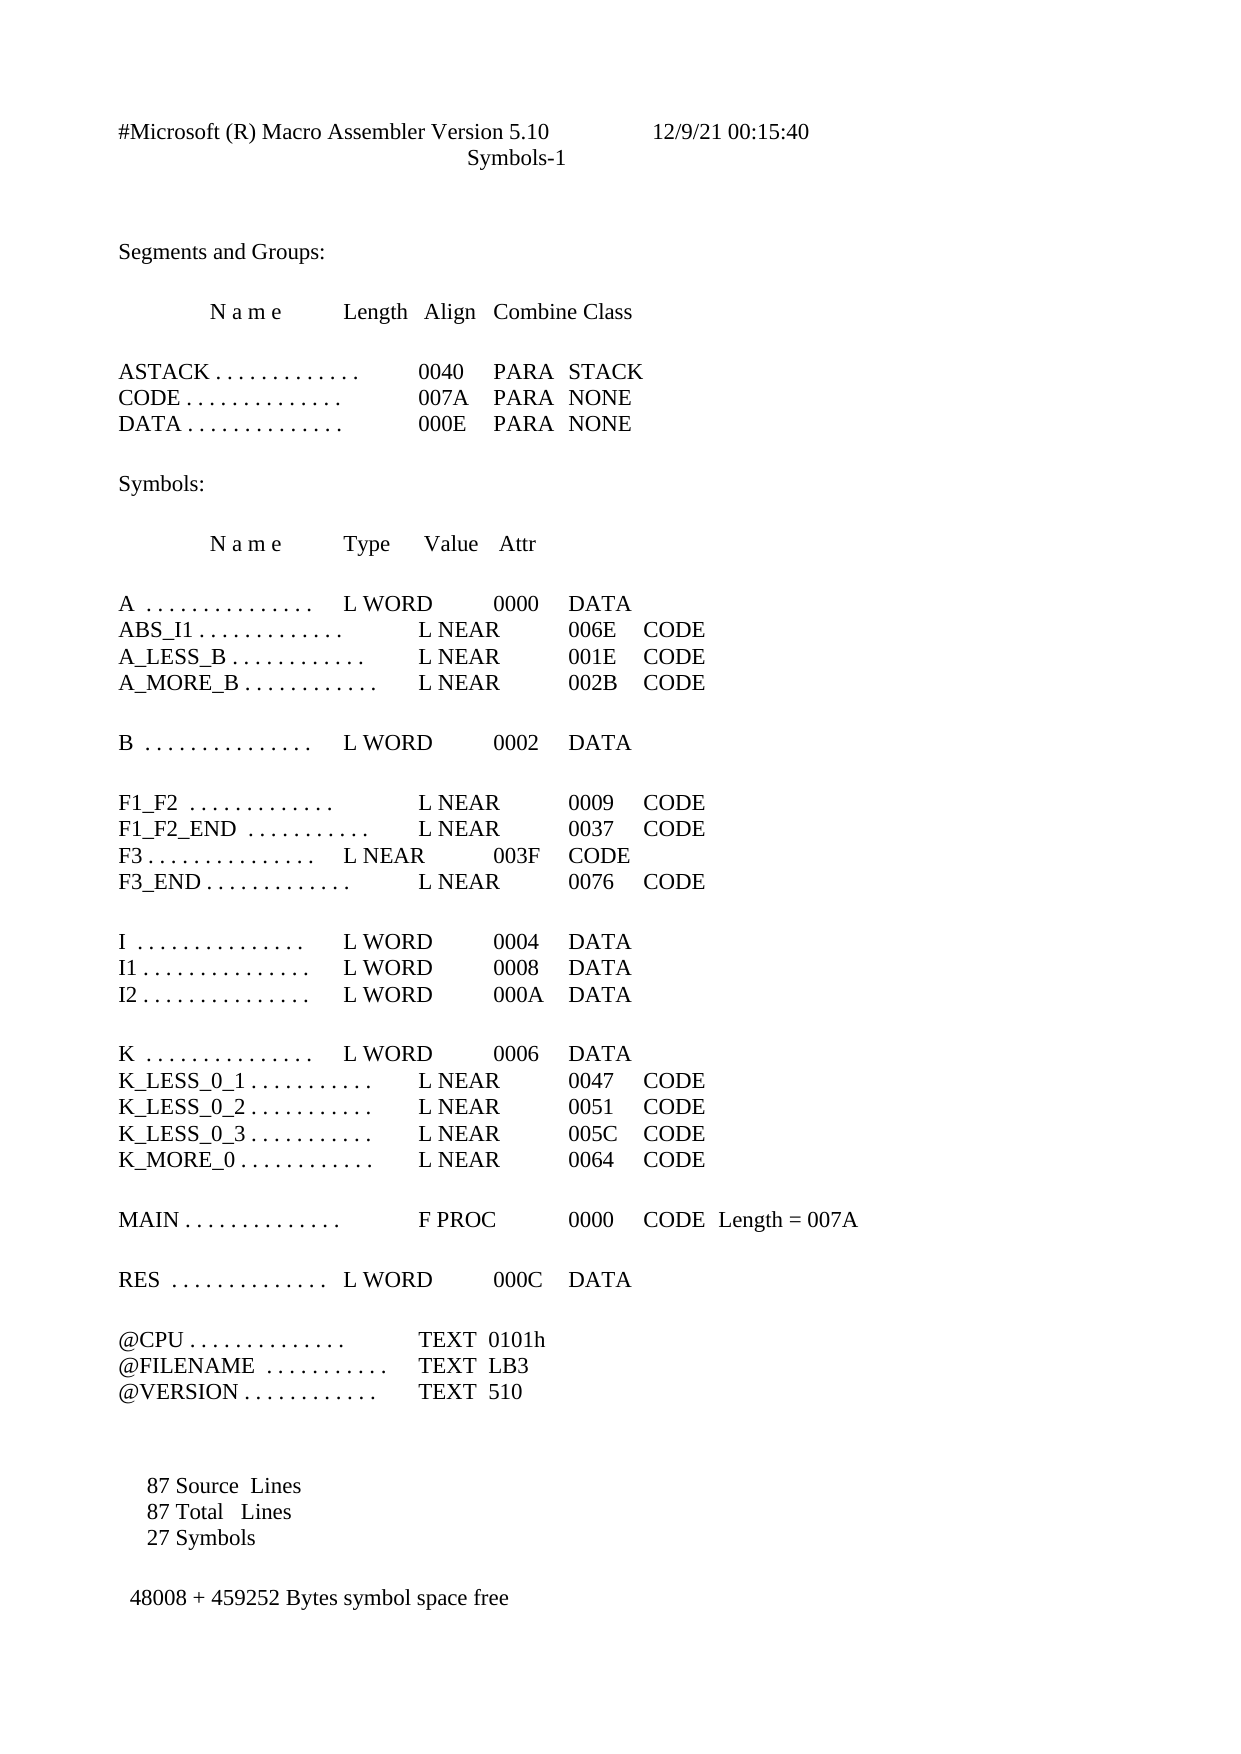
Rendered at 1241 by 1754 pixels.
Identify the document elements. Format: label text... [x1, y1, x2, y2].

text K_MORE_0 . . . . . . . . . . . . L NEAR 0064 CODE [118, 1146, 1122, 1172]
text K_LESS_0_3 . . . . . . . . . . . L NEAR 005C CODE [118, 1119, 1122, 1146]
text RES . . . . . . . . . . . . . . L WORD 000C DATA [118, 1266, 1122, 1292]
text K_LESS_0_1 . . . . . . . . . . . L NEAR 0047 CODE [118, 1067, 1122, 1093]
text CODE . . . . . . . . . . . . . . 007A PARA NONE [118, 384, 1122, 410]
text I . . . . . . . . . . . . . . . L WORD 0004 DATA [118, 928, 1122, 954]
text #Microsoft (R) Macro Assembler Version 5.10 12/9/21 00:15:40 [118, 118, 1122, 144]
text A_MORE_B . . . . . . . . . . . . L NEAR 002B CODE [118, 669, 1122, 696]
text 87 Source Lines [118, 1472, 1122, 1498]
text F3 . . . . . . . . . . . . . . . L NEAR 003F CODE [118, 842, 1122, 868]
text K_LESS_0_2 . . . . . . . . . . . L NEAR 0051 CODE [118, 1093, 1122, 1119]
text 27 Symbols [118, 1524, 1122, 1551]
text @CPU . . . . . . . . . . . . . . TEXT 0101h [118, 1326, 1122, 1352]
text K . . . . . . . . . . . . . . . L WORD 0006 DATA [118, 1041, 1122, 1067]
text DATA . . . . . . . . . . . . . . 000E PARA NONE [118, 410, 1122, 437]
text A . . . . . . . . . . . . . . . L WORD 0000 DATA [118, 590, 1122, 616]
text @FILENAME . . . . . . . . . . . TEXT LB3 [118, 1352, 1122, 1378]
text Symbols-1 [118, 144, 1122, 171]
text ASTACK . . . . . . . . . . . . . 0040 PARA STACK [118, 358, 1122, 384]
text A_LESS_B . . . . . . . . . . . . L NEAR 001E CODE [118, 643, 1122, 669]
text I1 . . . . . . . . . . . . . . . L WORD 0008 DATA [118, 954, 1122, 981]
text @VERSION . . . . . . . . . . . . TEXT 510 [118, 1378, 1122, 1405]
text I2 . . . . . . . . . . . . . . . L WORD 000A DATA [118, 981, 1122, 1007]
text F1_F2 . . . . . . . . . . . . . L NEAR 0009 CODE [118, 789, 1122, 815]
text F1_F2_END . . . . . . . . . . . L NEAR 0037 CODE [118, 815, 1122, 842]
text B . . . . . . . . . . . . . . . L WORD 0002 DATA [118, 729, 1122, 755]
text ABS_I1 . . . . . . . . . . . . . L NEAR 006E CODE [118, 616, 1122, 643]
text F3_END . . . . . . . . . . . . . L NEAR 0076 CODE [118, 868, 1122, 894]
text 87 Total Lines [118, 1498, 1122, 1524]
text Segments and Groups: [118, 238, 1122, 264]
text N a m e Length Align Combine Class [118, 298, 1122, 324]
text Symbols: [118, 470, 1122, 497]
text 48008 + 459252 Bytes symbol space free [118, 1584, 1122, 1611]
text N a m e Type Value Attr [118, 530, 1122, 557]
text MAIN . . . . . . . . . . . . . . F PROC 0000 CODE Length = 007A [118, 1206, 1122, 1232]
